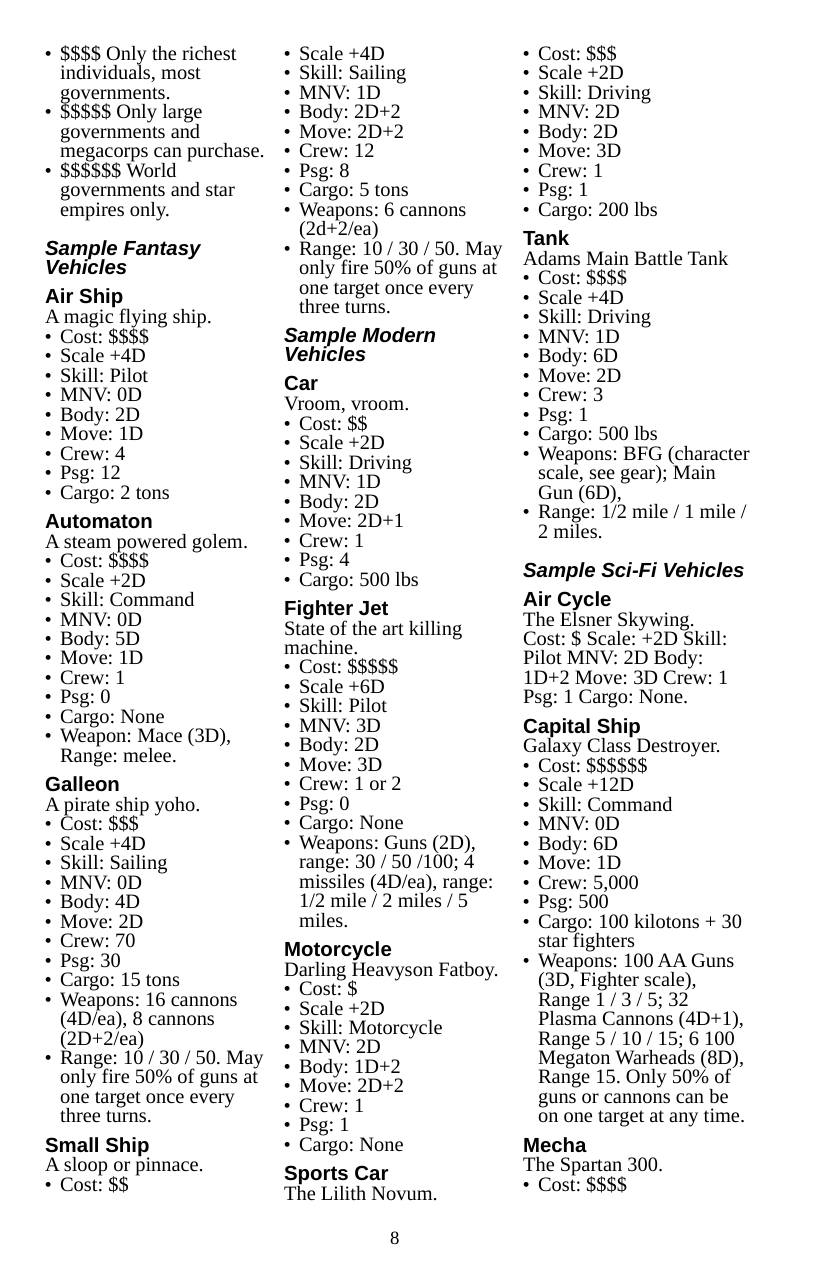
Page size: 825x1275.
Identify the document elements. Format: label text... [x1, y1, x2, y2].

list Cost: $$$$ [45, 552, 272, 571]
list Psg: 30 [45, 952, 272, 971]
list Move: 2D+2 [284, 123, 511, 142]
list Crew: 70 [45, 932, 272, 952]
subtitle Capital Ship [523, 714, 750, 737]
list Crew: 1 [523, 162, 750, 181]
list Body: 4D [45, 893, 272, 913]
text Vroom, vroom. [284, 395, 511, 414]
text A pirate ship yoho. [45, 796, 272, 815]
list Cargo: 2 tons [45, 483, 272, 503]
text Galaxy Class Destroyer. [523, 737, 750, 757]
list Cost: $$$ [523, 45, 750, 64]
list Scale +6D [284, 678, 511, 697]
list Cost: $$ [284, 414, 511, 434]
list Skill: Command [45, 591, 272, 610]
list Scale +4D [45, 835, 272, 854]
list Crew: 1 or 2 [284, 775, 511, 795]
list MNV: 0D [45, 386, 272, 406]
list Move: 2D+2 [284, 1077, 511, 1097]
list Skill: Pilot [284, 697, 511, 717]
list Body: 6D [523, 347, 750, 367]
text The Spartan 300. [523, 1156, 750, 1176]
list Psg: 4 [284, 551, 511, 570]
list Body: 2D [284, 492, 511, 512]
list Crew: 1 [284, 1097, 511, 1116]
list Cargo: 15 tons [45, 971, 272, 991]
list Move: 1D [45, 649, 272, 669]
list Cargo: 500 lbs [284, 570, 511, 590]
list Cost: $$$$$ [284, 658, 511, 678]
list MNV: 2D [523, 103, 750, 123]
text Adams Main Battle Tank [523, 250, 750, 269]
list Cost: $$$$ [523, 1176, 750, 1195]
list $$$$ Only the richest individuals, most governments. [45, 45, 272, 103]
list Cargo: None [284, 1136, 511, 1155]
subtitle Small Ship [45, 1133, 272, 1156]
list Body: 2D [45, 406, 272, 425]
list Psg: 0 [284, 795, 511, 814]
list Cargo: 5 tons [284, 181, 511, 201]
list Weapons: 16 cannons (4D/ea), 8 cannons (2D+2/ea) [45, 991, 272, 1049]
text A sloop or pinnace. [45, 1156, 272, 1176]
text State of the art killing machine. [284, 619, 511, 658]
list Scale +2D [45, 571, 272, 591]
subtitle Mecha [523, 1133, 750, 1156]
list Weapon: Mace (3D), Range: melee. [45, 727, 272, 766]
subtitle Air Cycle [523, 587, 750, 610]
list Skill: Sailing [45, 854, 272, 874]
list Cost: $ [284, 980, 511, 999]
list Psg: 8 [284, 162, 511, 181]
list Psg: 1 [284, 1116, 511, 1136]
list MNV: 2D [284, 1038, 511, 1058]
list Body: 2D [284, 736, 511, 756]
subtitle Tank [523, 226, 750, 250]
list Move: 2D [523, 367, 750, 386]
list Scale +4D [45, 347, 272, 367]
list Scale +2D [523, 64, 750, 84]
list Body: 2D+2 [284, 103, 511, 123]
list Skill: Command [523, 796, 750, 815]
list Scale +4D [284, 45, 511, 64]
list Cargo: None [45, 708, 272, 727]
list Psg: 500 [523, 893, 750, 913]
list Psg: 0 [45, 688, 272, 708]
list Crew: 3 [523, 386, 750, 406]
list Move: 1D [523, 854, 750, 874]
list Move: 3D [523, 142, 750, 162]
text Cost: $ Scale: +2D Skill: Pilot MNV: 2D Body: 1D+2 Move: 3D Crew: 1 Psg: 1 Cargo: None. [523, 630, 750, 708]
subtitle Motorcycle [284, 937, 511, 961]
list Cargo: 200 lbs [523, 201, 750, 220]
list Body: 2D [523, 123, 750, 142]
list Cost: $$ [45, 1176, 272, 1195]
subtitle Sample Modern Vehicles [284, 327, 511, 366]
list Psg: 12 [45, 464, 272, 483]
list MNV: 1D [284, 84, 511, 103]
list Weapons: Guns (2D), range: 30 / 50 /100; 4 missiles (4D/ea), range: 1/2 mile / 2 miles / 5 miles. [284, 834, 511, 931]
list Psg: 1 [523, 181, 750, 201]
subtitle Sample Fantasy Vehicles [45, 220, 272, 279]
list Crew: 5,000 [523, 874, 750, 893]
list Skill: Sailing [284, 64, 511, 84]
list Crew: 12 [284, 142, 511, 162]
subtitle Automaton [45, 509, 272, 532]
subtitle Galleon [45, 772, 272, 796]
list Crew: 1 [45, 669, 272, 688]
list Skill: Motorcycle [284, 1019, 511, 1038]
list Cost: $$$ [45, 815, 272, 835]
list Range: 1/2 mile / 1 mile / 2 miles. [523, 503, 750, 542]
list Move: 2D [45, 913, 272, 932]
subtitle Car [284, 372, 511, 395]
list Weapons: 6 cannons (2d+2/ea) [284, 201, 511, 240]
text Darling Heavyson Fatboy. [284, 961, 511, 980]
list Move: 1D [45, 425, 272, 444]
list Scale +2D [284, 434, 511, 453]
list Skill: Driving [523, 308, 750, 328]
list Scale +2D [284, 999, 511, 1019]
list $$$$$$ World governments and star empires only. [45, 162, 272, 220]
list Cost: $$$$ [45, 328, 272, 347]
text A steam powered golem. [45, 532, 272, 552]
list Cargo: 500 lbs [523, 425, 750, 444]
subtitle Sports Car [284, 1161, 511, 1185]
list MNV: 1D [284, 473, 511, 492]
subtitle Fighter Jet [284, 596, 511, 619]
text The Lilith Novum. [284, 1185, 511, 1204]
list Skill: Pilot [45, 367, 272, 386]
list Crew: 1 [284, 531, 511, 551]
list Scale +4D [523, 289, 750, 308]
text The Elsner Skywing. [523, 610, 750, 630]
list Cargo: None [284, 814, 511, 834]
list Body: 6D [523, 835, 750, 854]
list MNV: 0D [45, 610, 272, 630]
list Weapons: 100 AA Guns (3D, Fighter scale), Range 1 / 3 / 5; 32 Plasma Cannons (4D+1), Range 5 / 10 / 15; 6 100 Megaton Warheads (8D), Range 15. Only 50% of guns or cannons can be on one target at any time. [523, 952, 750, 1127]
list MNV: 3D [284, 717, 511, 736]
list Range: 10 / 30 / 50. May only fire 50% of guns at one target once every three turns. [45, 1049, 272, 1127]
list $$$$$ Only large governments and megacorps can purchase. [45, 103, 272, 162]
list Crew: 4 [45, 444, 272, 464]
text A magic flying ship. [45, 308, 272, 328]
list Body: 5D [45, 630, 272, 649]
list MNV: 0D [45, 874, 272, 893]
subtitle Air Ship [45, 285, 272, 308]
list Cost: $$$$ [523, 269, 750, 289]
list MNV: 0D [523, 815, 750, 835]
subtitle Sample Sci-Fi Vehicles [523, 542, 750, 581]
list Move: 3D [284, 756, 511, 775]
list Skill: Driving [284, 453, 511, 473]
list Scale +12D [523, 776, 750, 796]
list Cost: $$$$$$ [523, 757, 750, 776]
list Range: 10 / 30 / 50. May only fire 50% of guns at one target once every three turns. [284, 240, 511, 318]
list Weapons: BFG (character scale, see gear); Main Gun (6D), [523, 444, 750, 503]
list Move: 2D+1 [284, 512, 511, 531]
list Skill: Driving [523, 84, 750, 103]
list Cargo: 100 kilotons + 30 star fighters [523, 913, 750, 952]
list Body: 1D+2 [284, 1058, 511, 1077]
list MNV: 1D [523, 328, 750, 347]
list Psg: 1 [523, 406, 750, 425]
